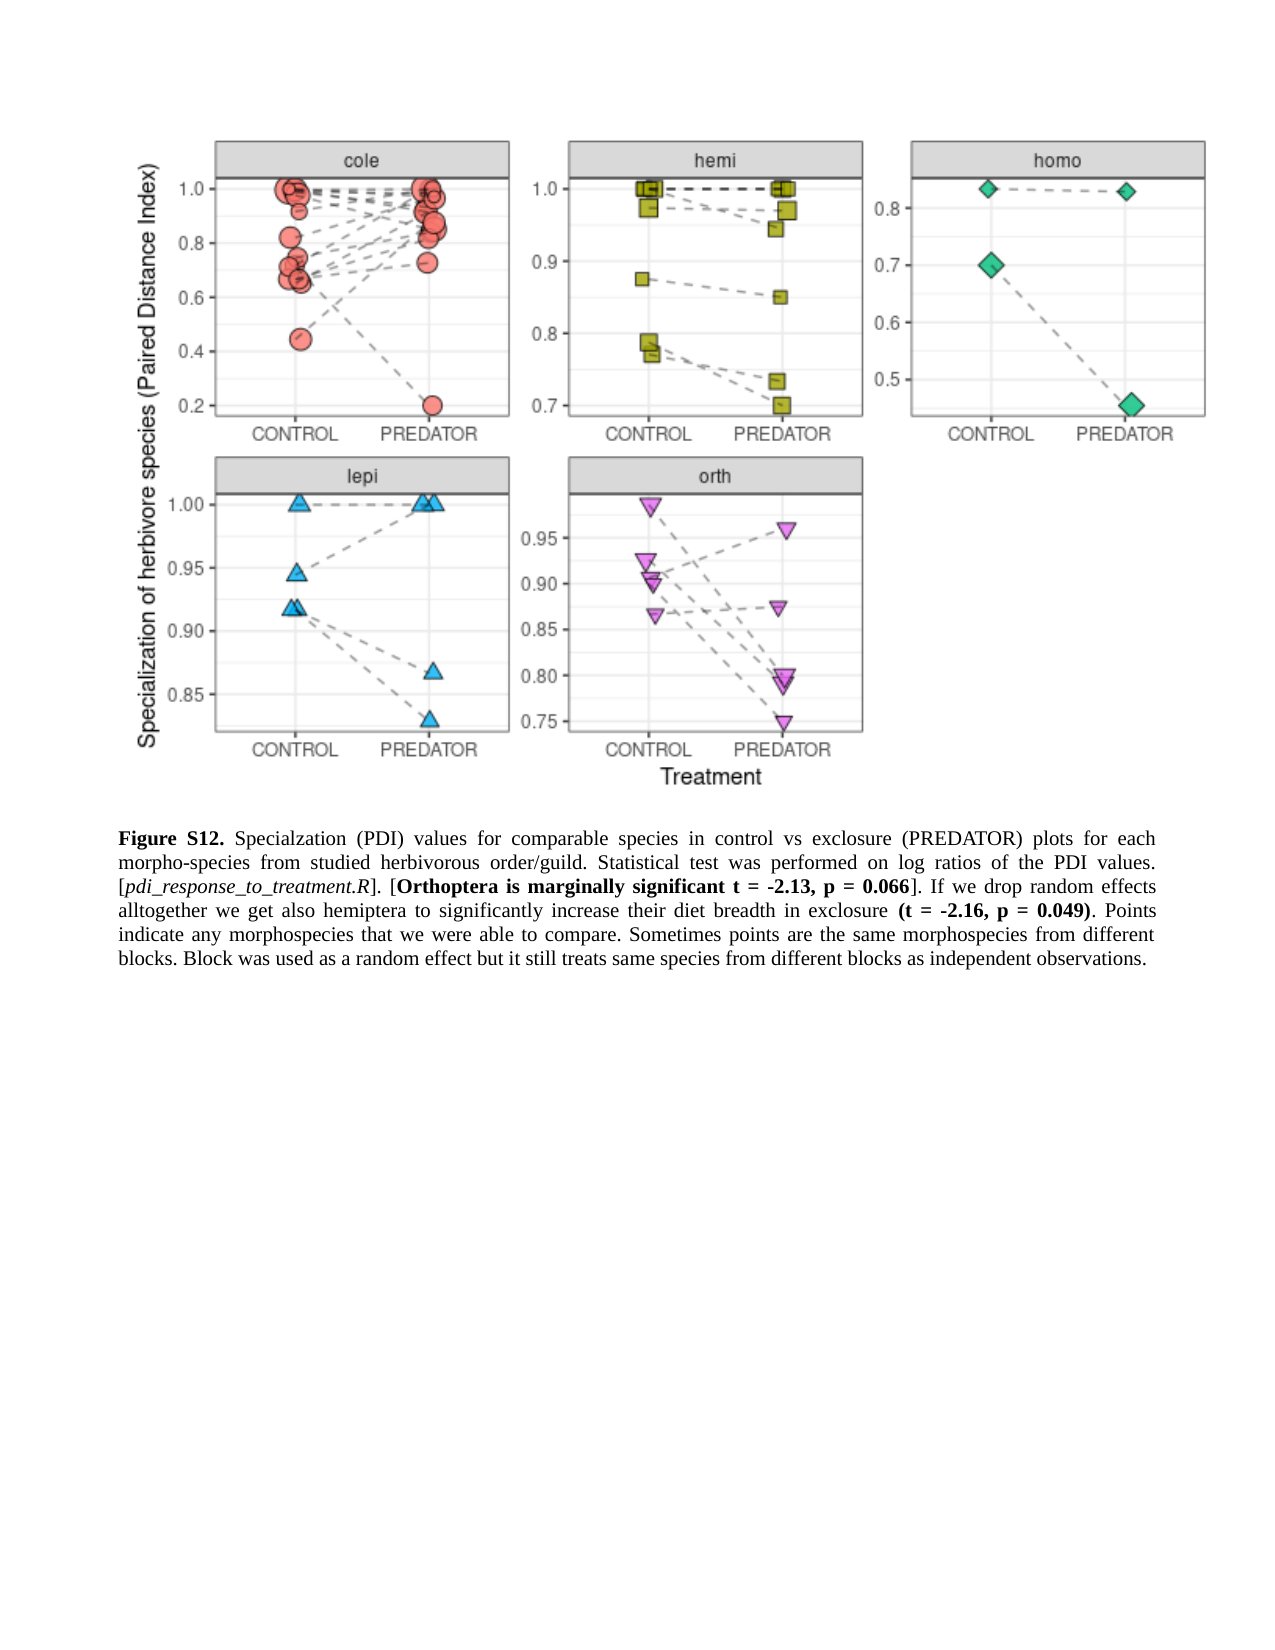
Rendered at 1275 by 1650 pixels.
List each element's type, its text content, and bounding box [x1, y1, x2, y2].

text Figure S12. Specialzation (PDI) values for comparable species in control vs exclosure (PREDATOR) plots for each morpho-species from studied herbivorous order/guild. Statistical test was performed on log ratios of the PDI values. [pdi_response_to_treatment.R]. [Orthoptera is marginally significant t = -2.13, p = 0.066]. If we drop random effects alltogether we get also hemiptera to significantly increase their diet breadth in exclosure (t = -2.16, p = 0.049). Points indicate any morphospecies that we were able to compare. Sometimes points are the same morphospecies from different blocks. Block was used as a random effect but it still treats same species from different blocks as independent observations. [118, 826, 1157, 970]
picture [127, 130, 1217, 802]
